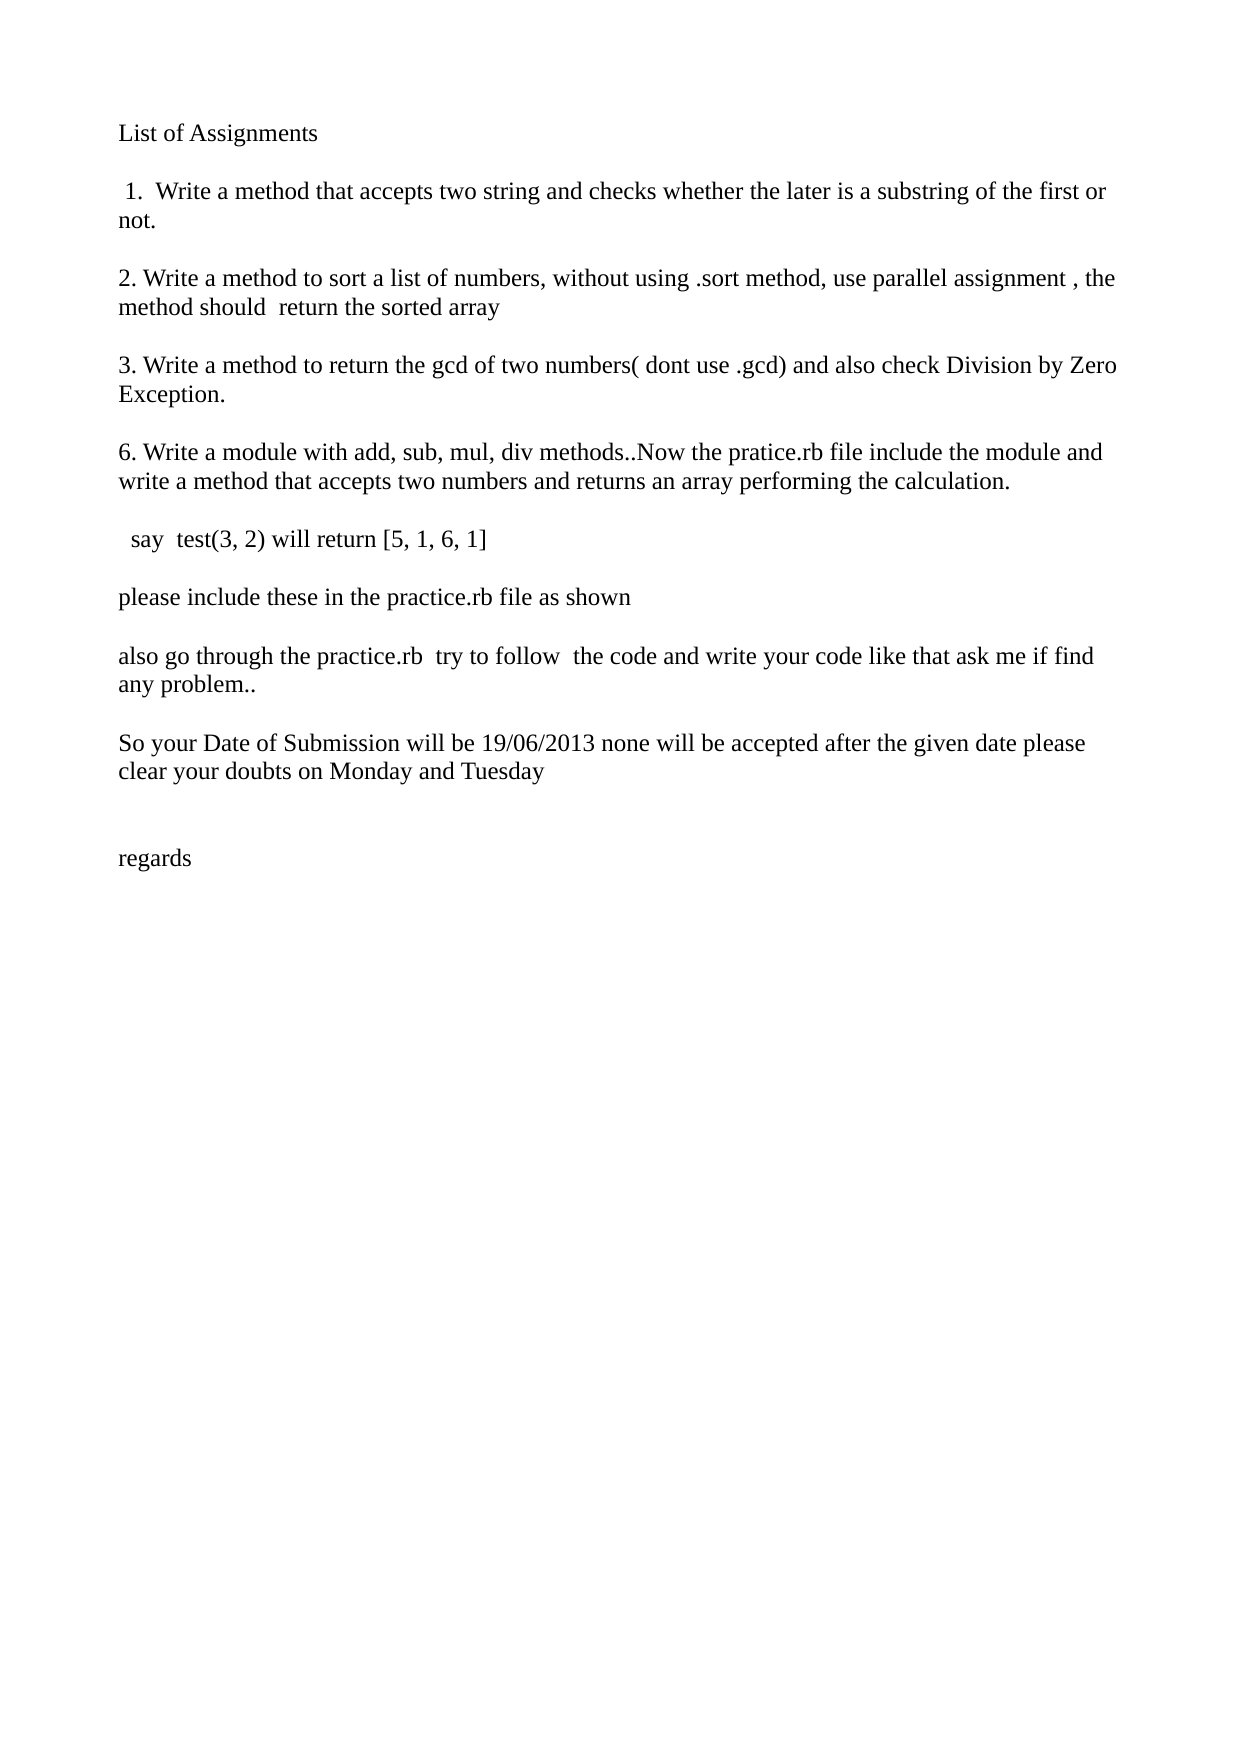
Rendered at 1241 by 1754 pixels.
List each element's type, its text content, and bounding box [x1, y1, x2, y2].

text say test(3, 2) will return [5, 1, 6, 1] [118, 524, 1122, 553]
text also go through the practice.rb try to follow the code and write your code like that ask me if find any problem.. [118, 641, 1122, 698]
text 2. Write a method to sort a list of numbers, without using .sort method, use parallel assignment , the method should return the sorted array [118, 263, 1122, 321]
text 3. Write a method to return the gcd of two numbers( dont use .gcd) and also check Division by Zero Exception. [118, 350, 1122, 408]
text List of Assignments [118, 118, 1122, 147]
text regards [118, 843, 1122, 872]
text 1. Write a method that accepts two string and checks whether the later is a substring of the first or not. [118, 176, 1122, 234]
text 6. Write a module with add, sub, mul, div methods..Now the pratice.rb file include the module and write a method that accepts two numbers and returns an array performing the calculation. [118, 437, 1122, 495]
text please include these in the practice.rb file as shown [118, 582, 1122, 611]
text So your Date of Submission will be 19/06/2013 none will be accepted after the given date please clear your doubts on Monday and Tuesday [118, 728, 1122, 785]
